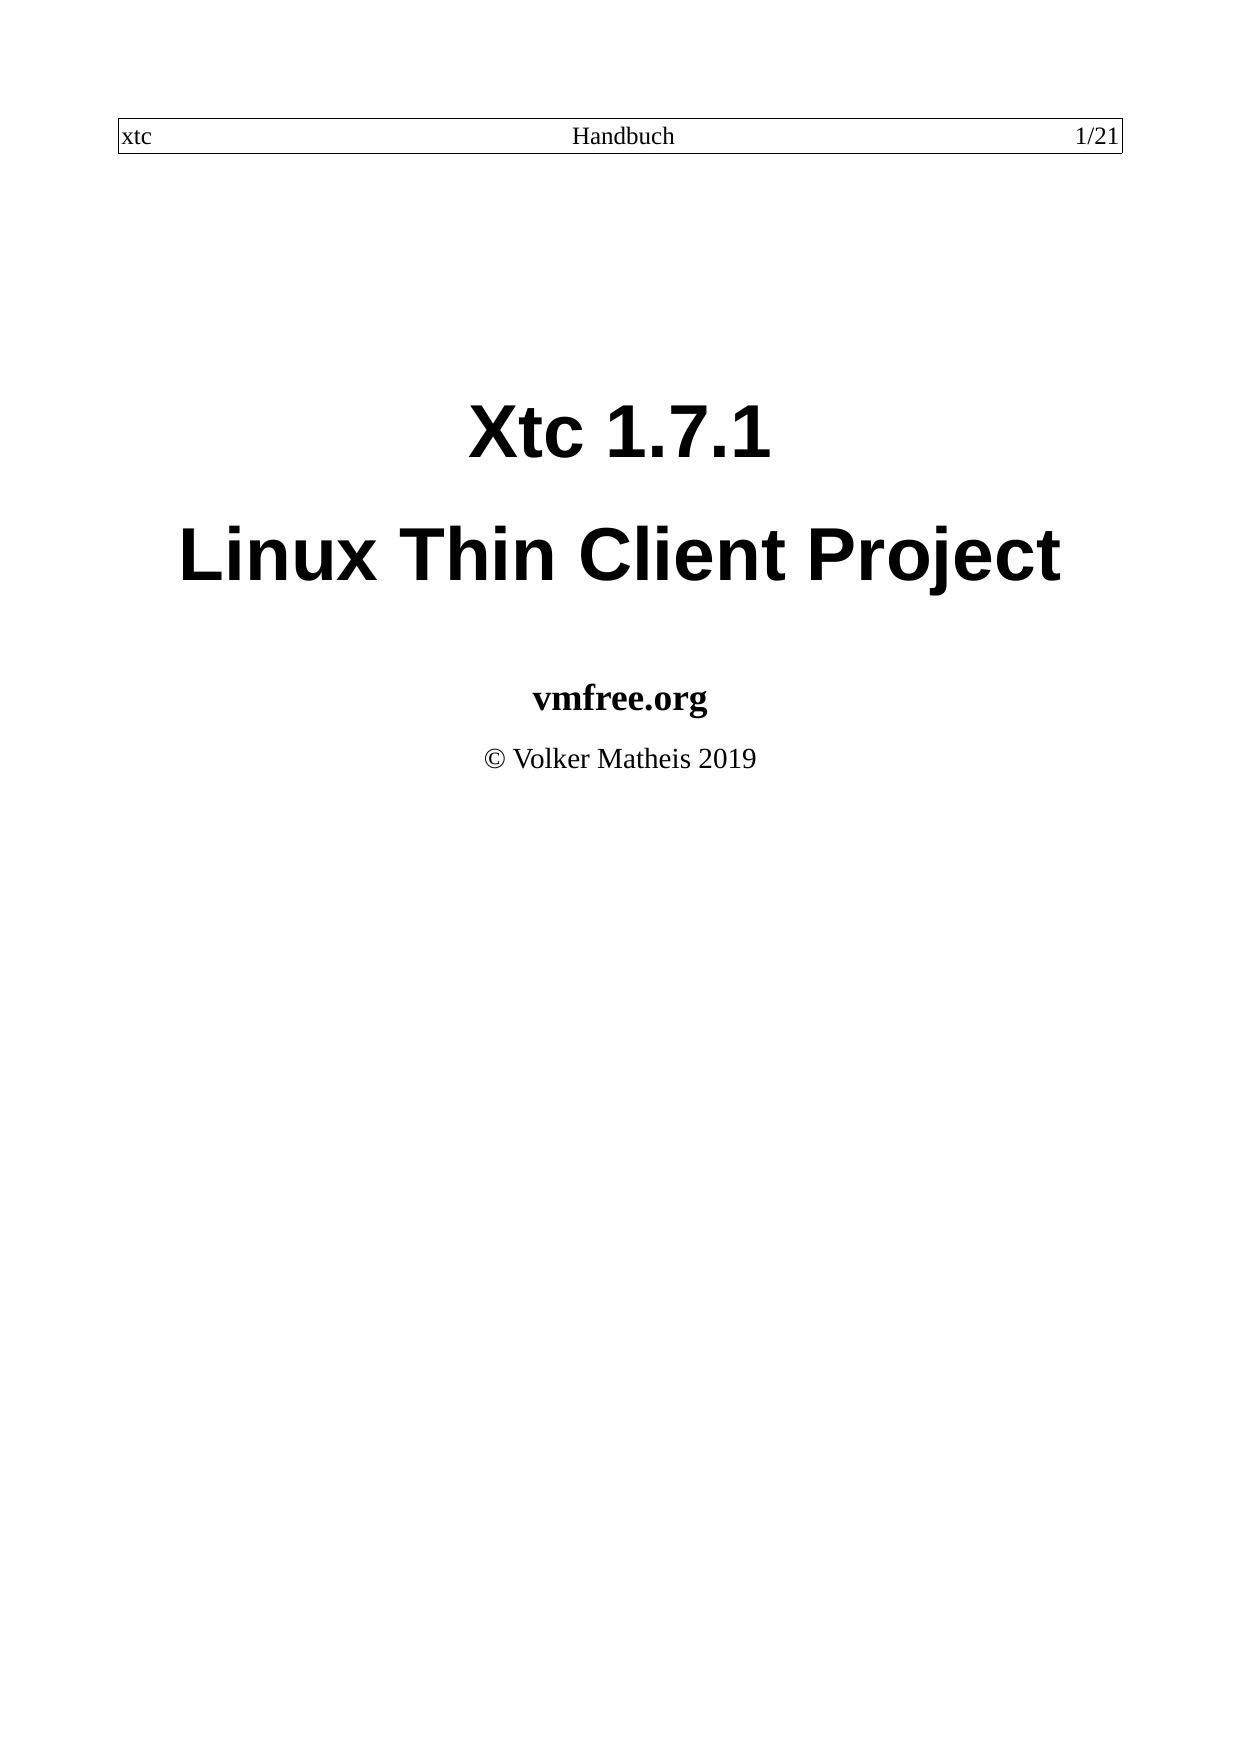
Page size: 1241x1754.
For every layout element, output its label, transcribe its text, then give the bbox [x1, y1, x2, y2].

title Xtc 1.7.1 [118, 387, 1122, 473]
title Linux Thin Client Project [118, 510, 1122, 597]
text © Volker Matheis 2019 [118, 742, 1122, 775]
text vmfree.org [118, 675, 1122, 718]
